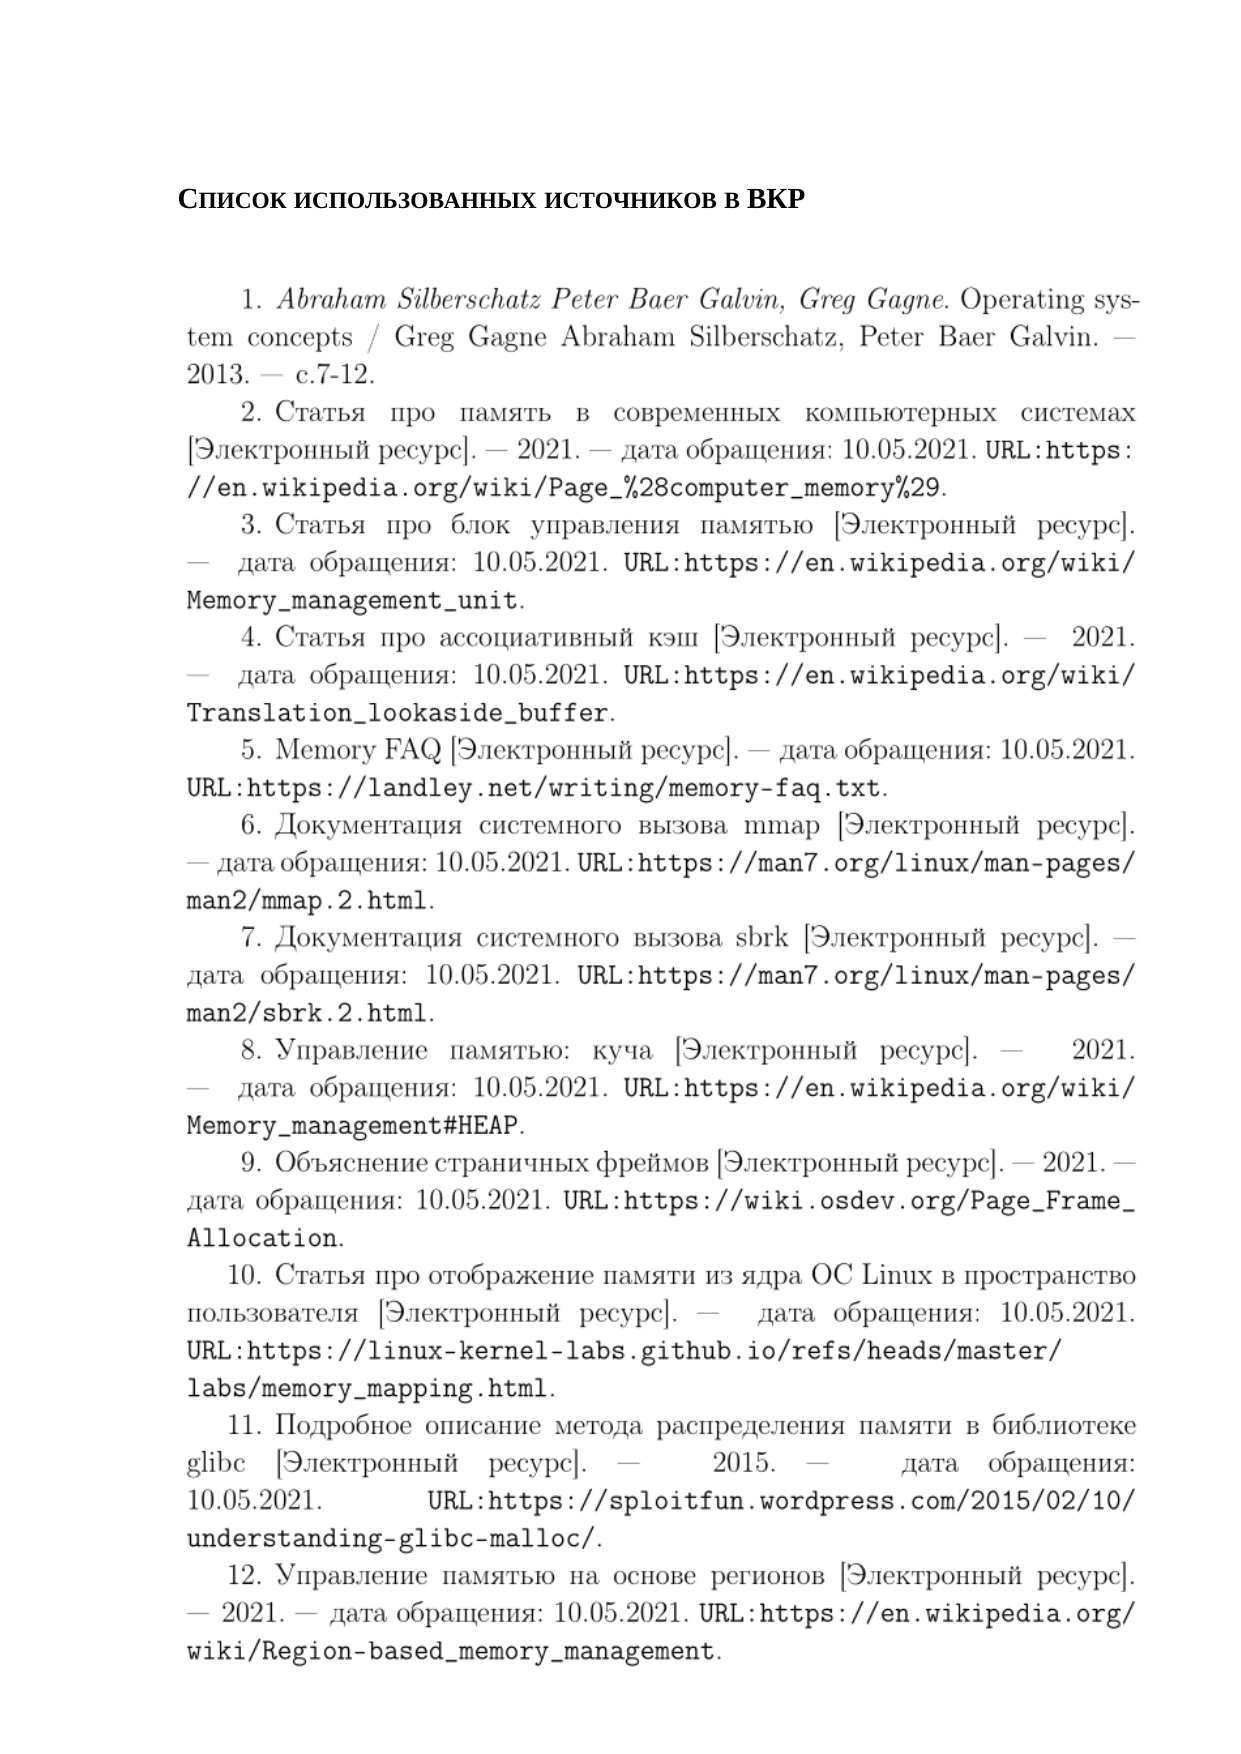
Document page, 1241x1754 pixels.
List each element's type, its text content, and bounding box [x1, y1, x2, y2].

picture [177, 279, 1152, 1673]
subtitle Список использованных источников в ВКР [177, 181, 1152, 214]
